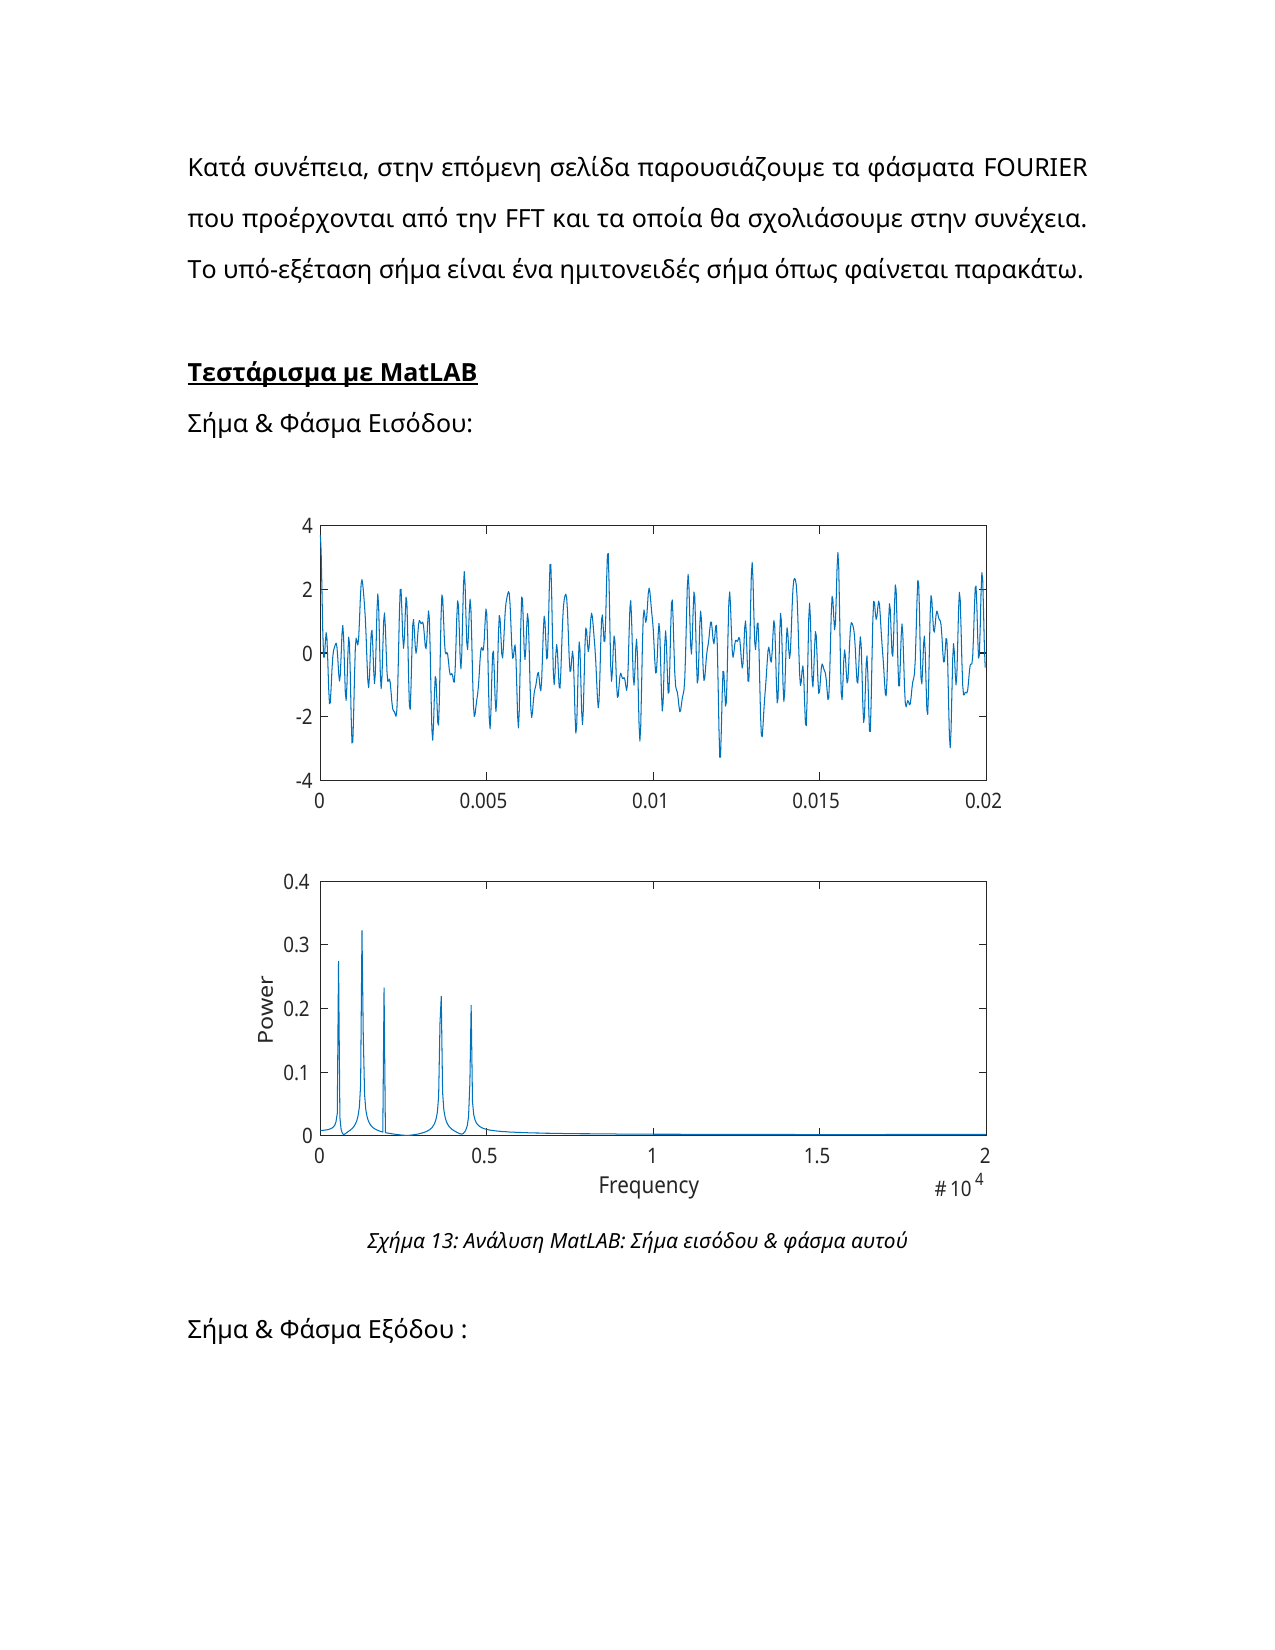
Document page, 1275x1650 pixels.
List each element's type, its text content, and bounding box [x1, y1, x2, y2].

text Σήμα & Φάσμα Εξόδου : [187, 1311, 1087, 1345]
text Σχήμα 13: Ανάλυση MatLAB: Σήμα εισόδου & φάσμα αυτού [207, 1220, 1068, 1254]
text Τεστάρισμα με MatLAB [187, 354, 1087, 388]
text Σήμα & Φάσμα Εισόδου: [187, 405, 1087, 439]
text Κατά συνέπεια, στην επόμενη σελίδα παρουσιάζουμε τα φάσματα FOURIER που προέρχονται από την FFT και τα οποία θα σχολιάσουμε στην συνέχεια. Το υπό-εξέταση σήμα είναι ένα ημιτονειδές σήμα όπως φαίνεται παρακάτω. [187, 150, 1087, 286]
